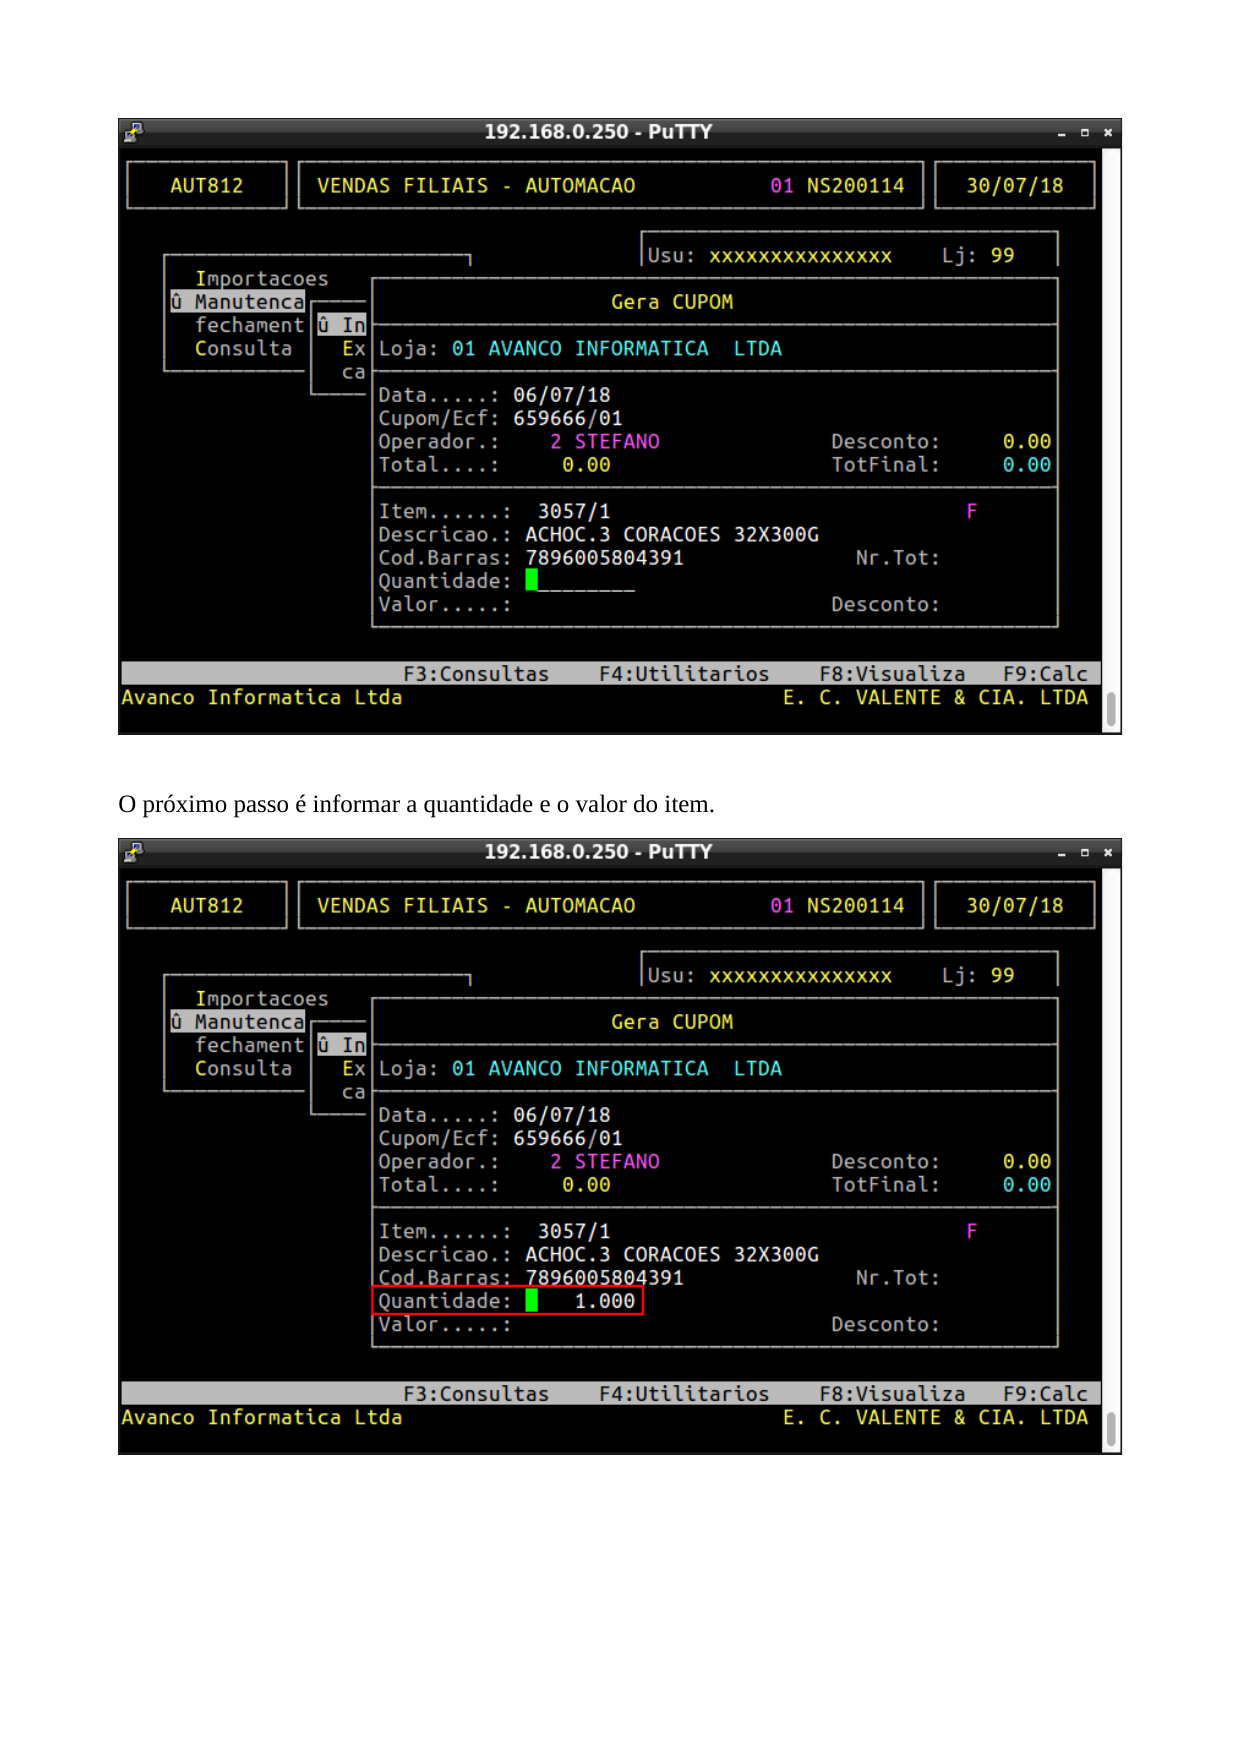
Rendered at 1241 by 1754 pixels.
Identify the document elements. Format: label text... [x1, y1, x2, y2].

picture [118, 118, 1123, 735]
text O próximo passo é informar a quantidade e o valor do item. [118, 789, 1122, 818]
picture [118, 838, 1123, 1455]
